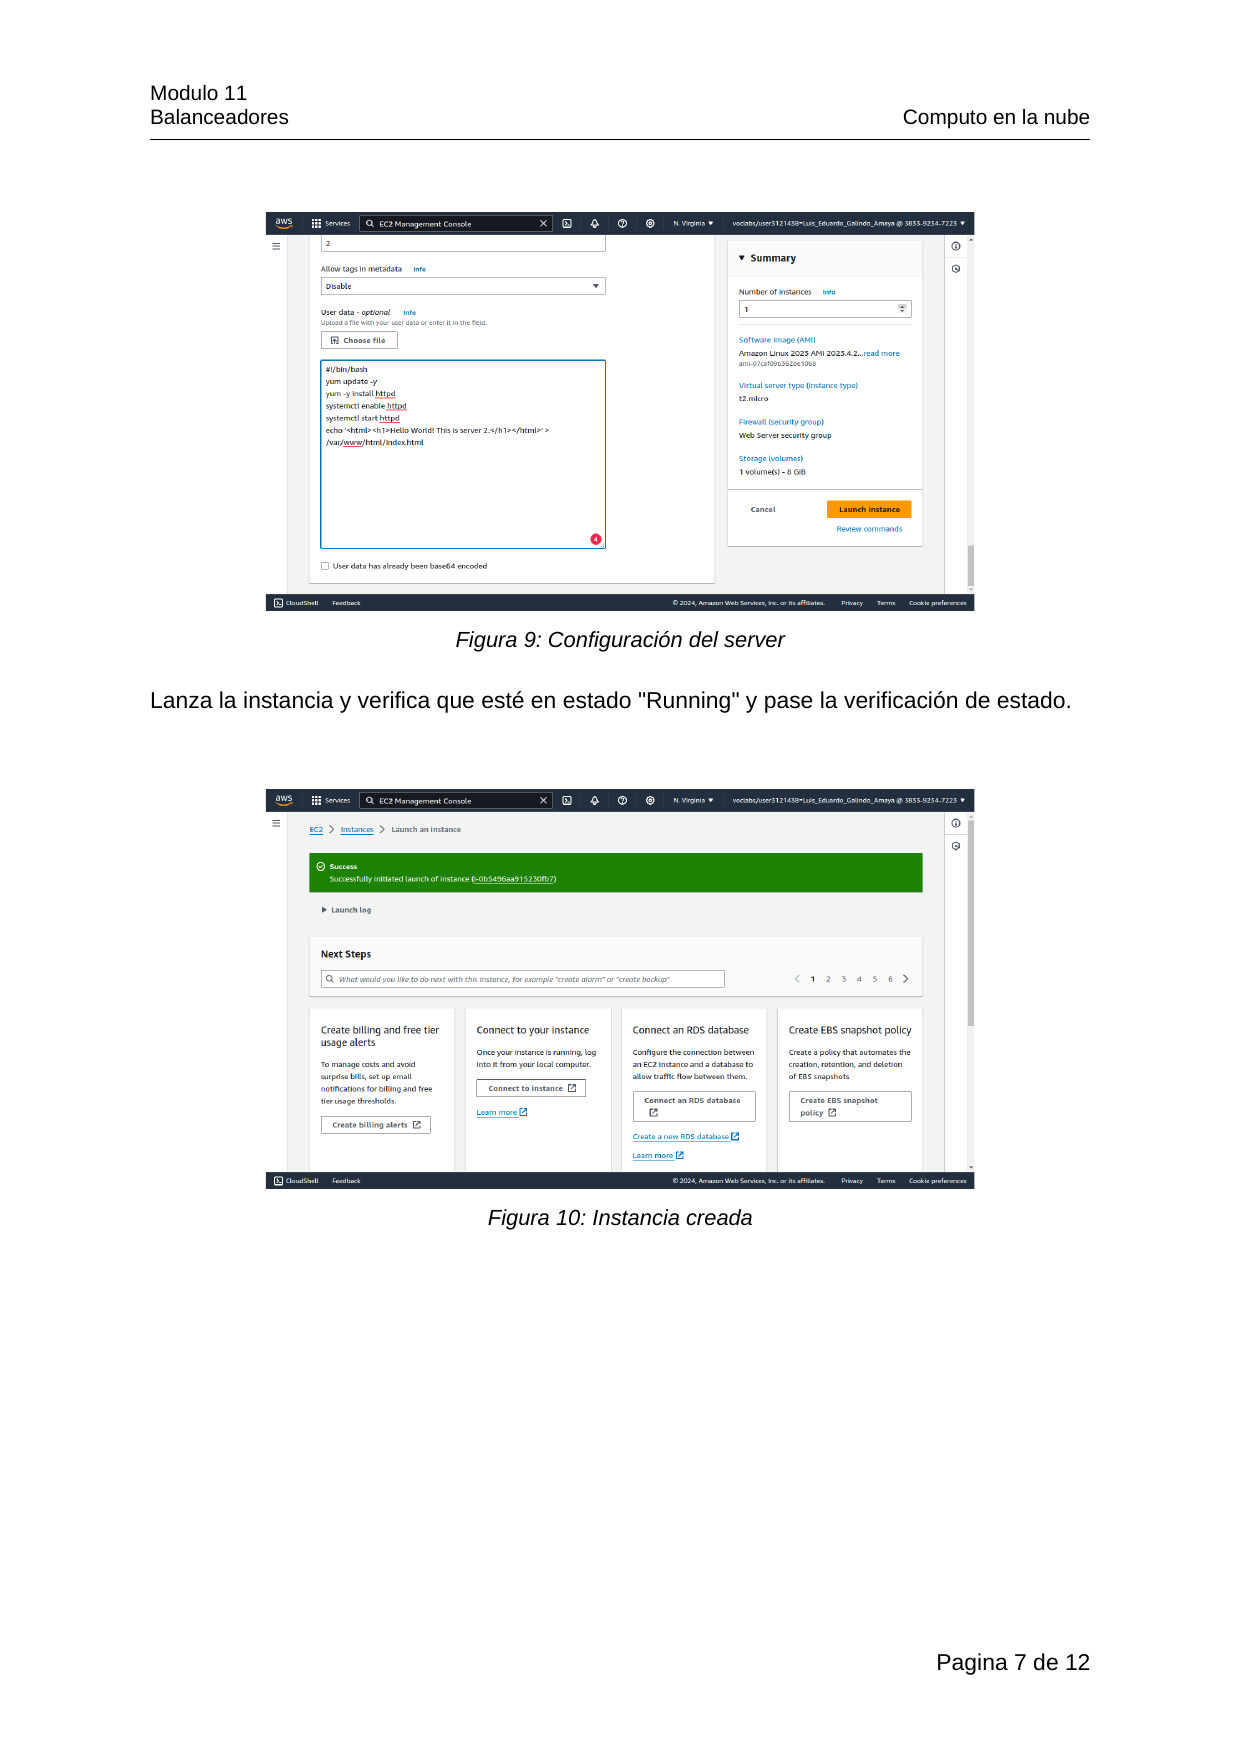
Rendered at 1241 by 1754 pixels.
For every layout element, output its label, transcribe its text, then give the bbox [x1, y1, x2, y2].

text Lanza la instancia y verifica que esté en estado "Running" y pase la verificación de estado. [150, 687, 1090, 713]
picture [265, 212, 975, 611]
picture [265, 789, 975, 1189]
text Figura 10: Instancia creada [266, 1189, 974, 1230]
text Figura 9: Configuración del server [266, 611, 974, 652]
